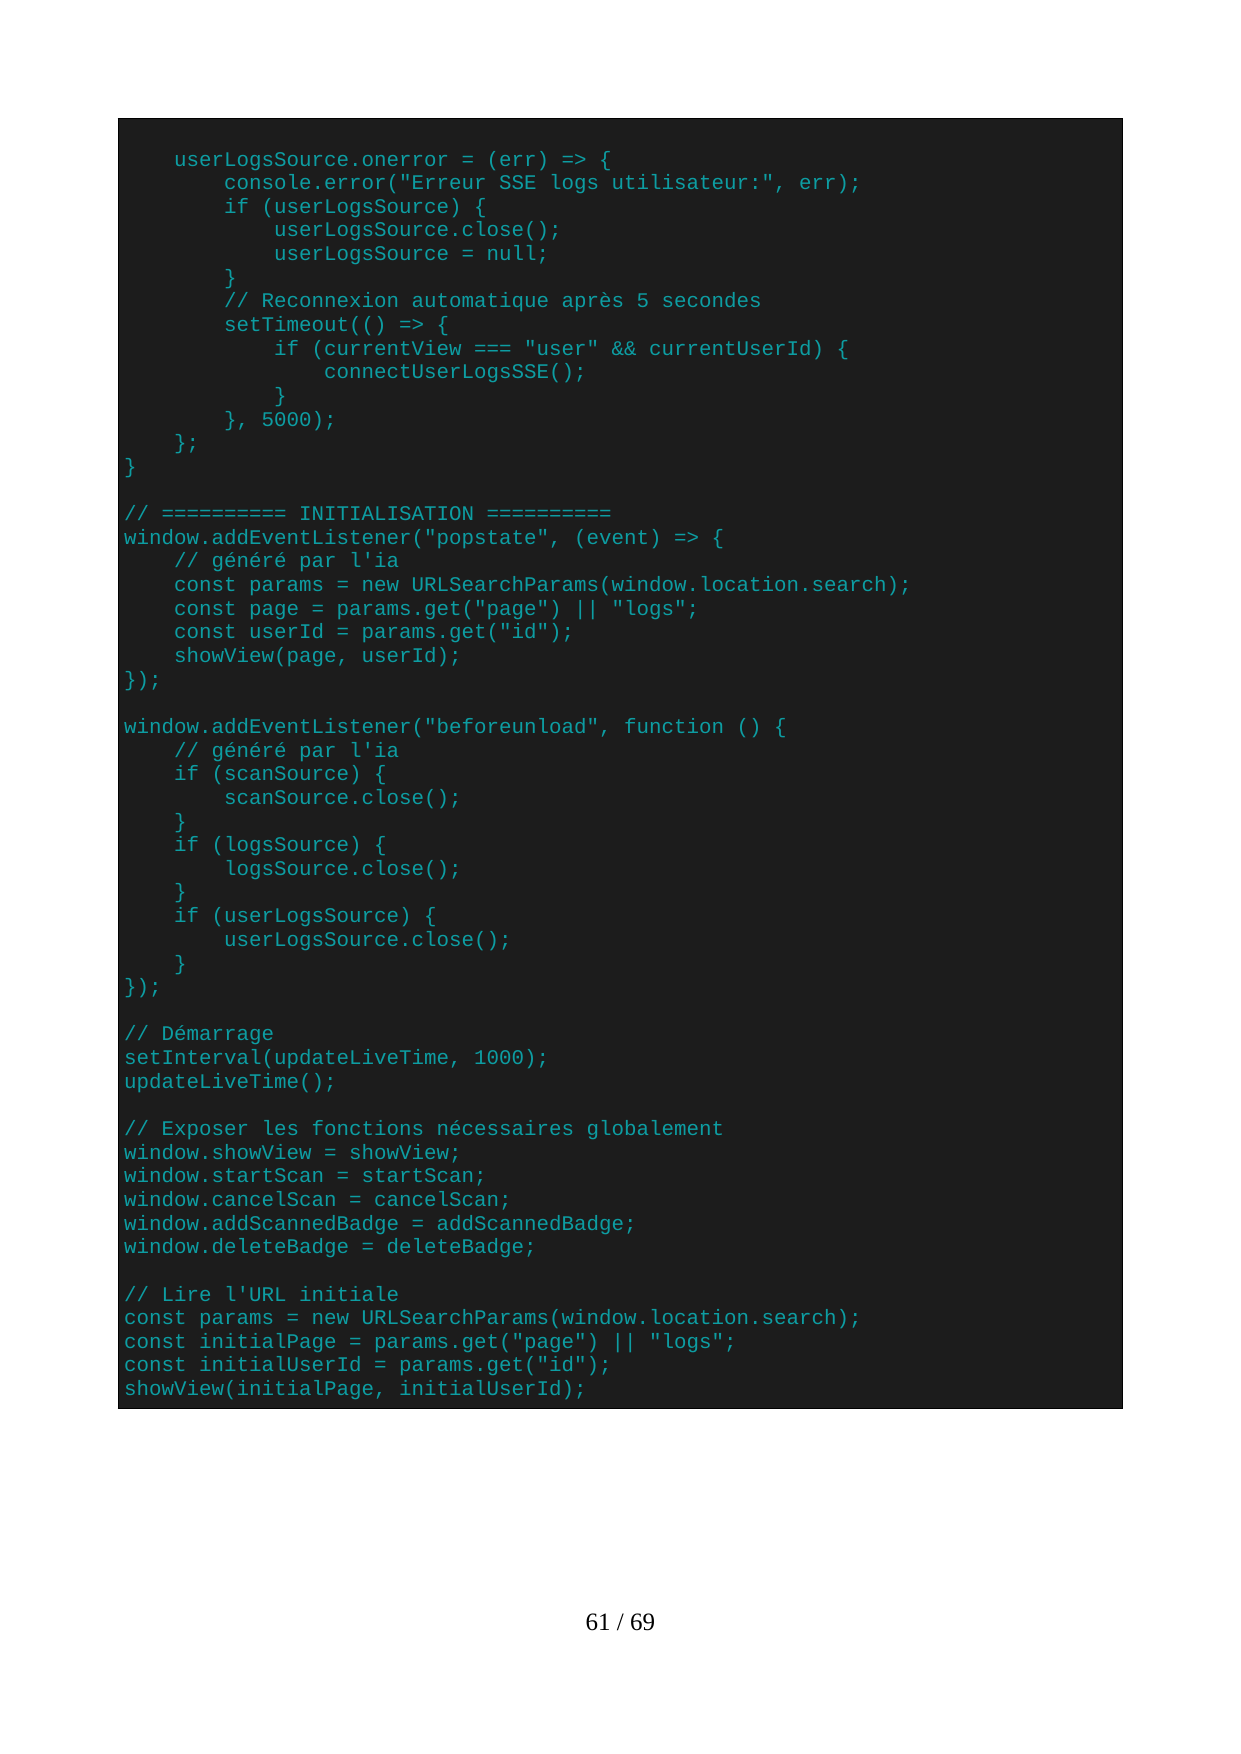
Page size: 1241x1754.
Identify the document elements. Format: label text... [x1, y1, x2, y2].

table_header userLogsSource.onerror = (err) => { console.error("Erreur SSE logs utilisateur:", err); if (userLogsSource) { userLogsSource.close(); userLogsSource = null; } // Reconnexion automatique après 5 secondes setTimeout(() => { if (currentView === "user" && currentUserId) { connectUserLogsSSE(); } }, 5000); }; } // ========== INITIALISATION ========== window.addEventListener("popstate", (event) => { // généré par l'ia const params = new URLSearchParams(window.location.search); const page = params.get("page") || "logs"; const userId = params.get("id"); showView(page, userId); }); window.addEventListener("beforeunload", function () { // généré par l'ia if (scanSource) { scanSource.close(); } if (logsSource) { logsSource.close(); } if (userLogsSource) { userLogsSource.close(); } }); // Démarrage setInterval(updateLiveTime, 1000); updateLiveTime(); // Exposer les fonctions nécessaires globalement window.showView = showView; window.startScan = startScan; window.cancelScan = cancelScan; window.addScannedBadge = addScannedBadge; window.deleteBadge = deleteBadge; // Lire l'URL initiale const params = new URLSearchParams(window.location.search); const initialPage = params.get("page") || "logs"; const initialUserId = params.get("id"); showView(initialPage, initialUserId); [119, 119, 1122, 1407]
